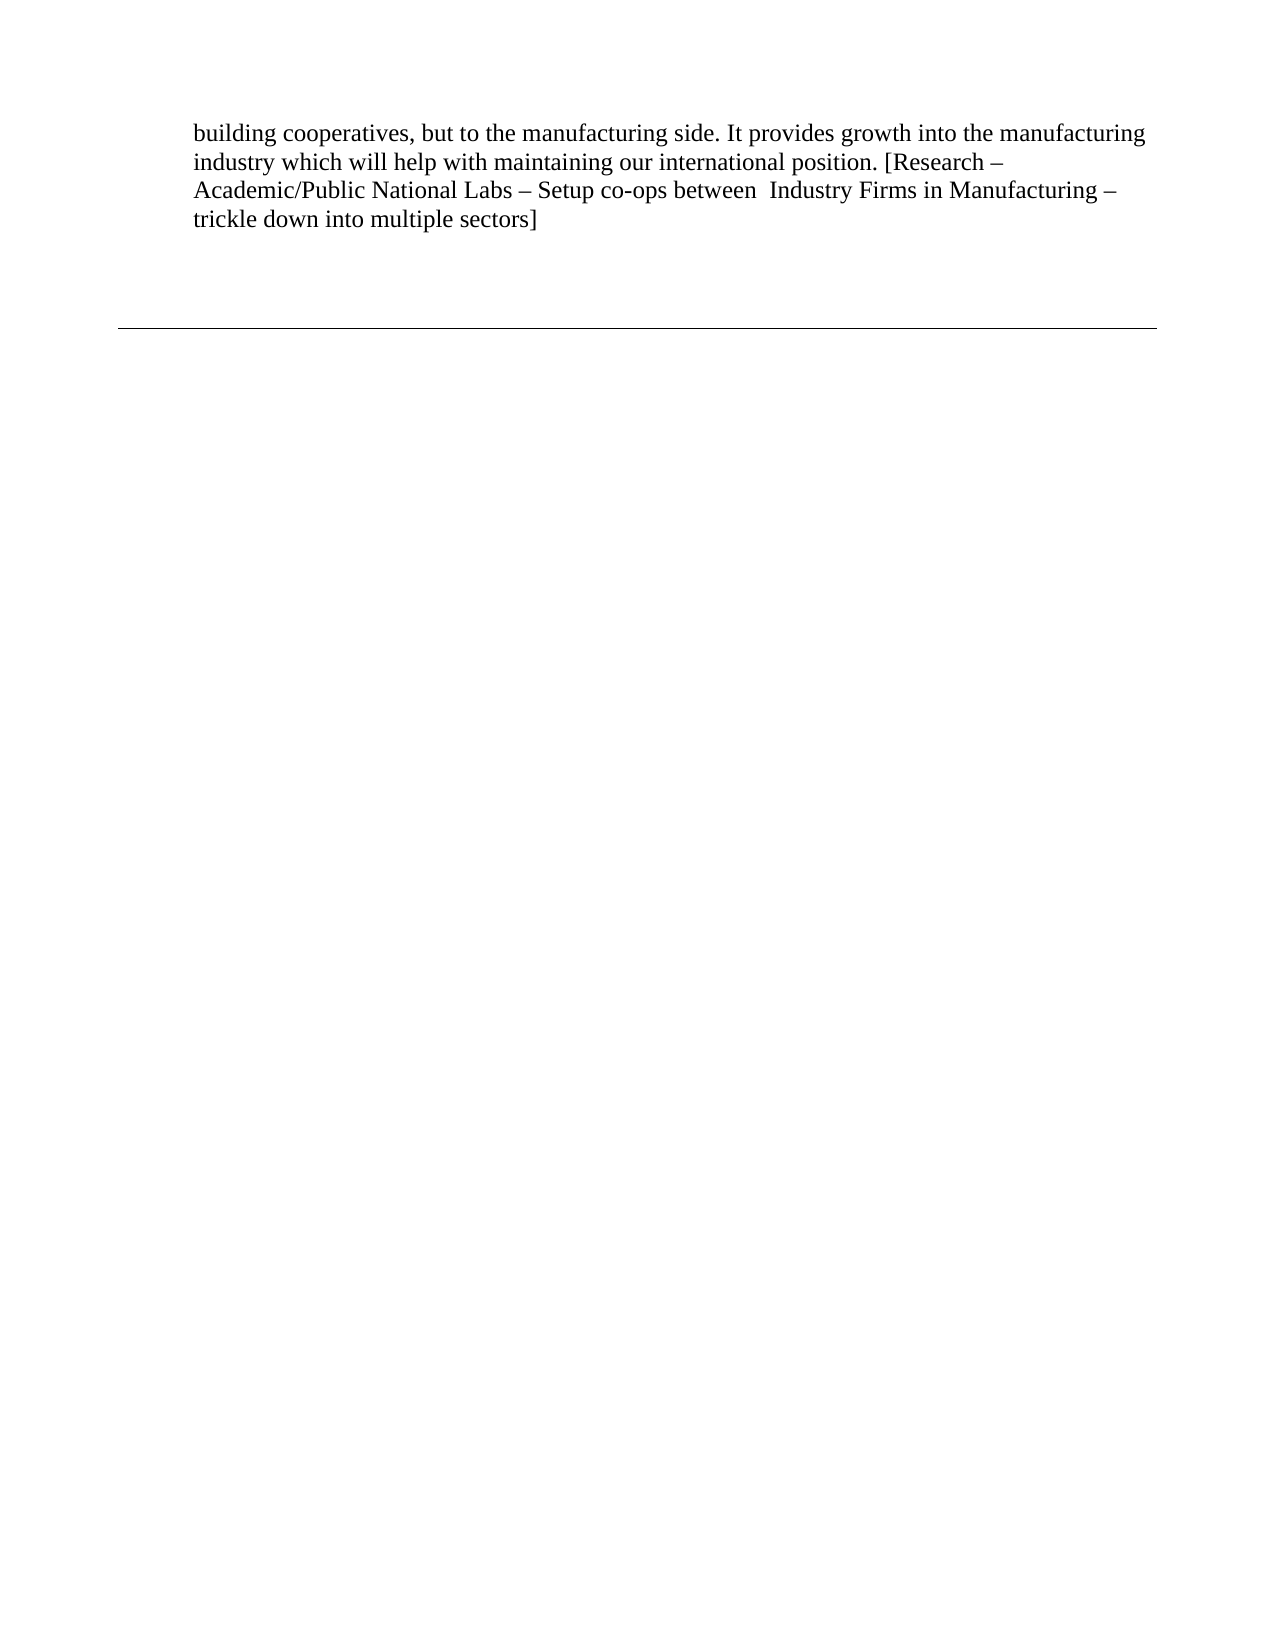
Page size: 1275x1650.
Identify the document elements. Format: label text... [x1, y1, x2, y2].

list building cooperatives, but to the manufacturing side. It provides growth into the manufacturing industry which will help with maintaining our international position. [Research – Academic/Public National Labs – Setup co-ops between Industry Firms in Manufacturing – trickle down into multiple sectors] [156, 118, 1157, 233]
